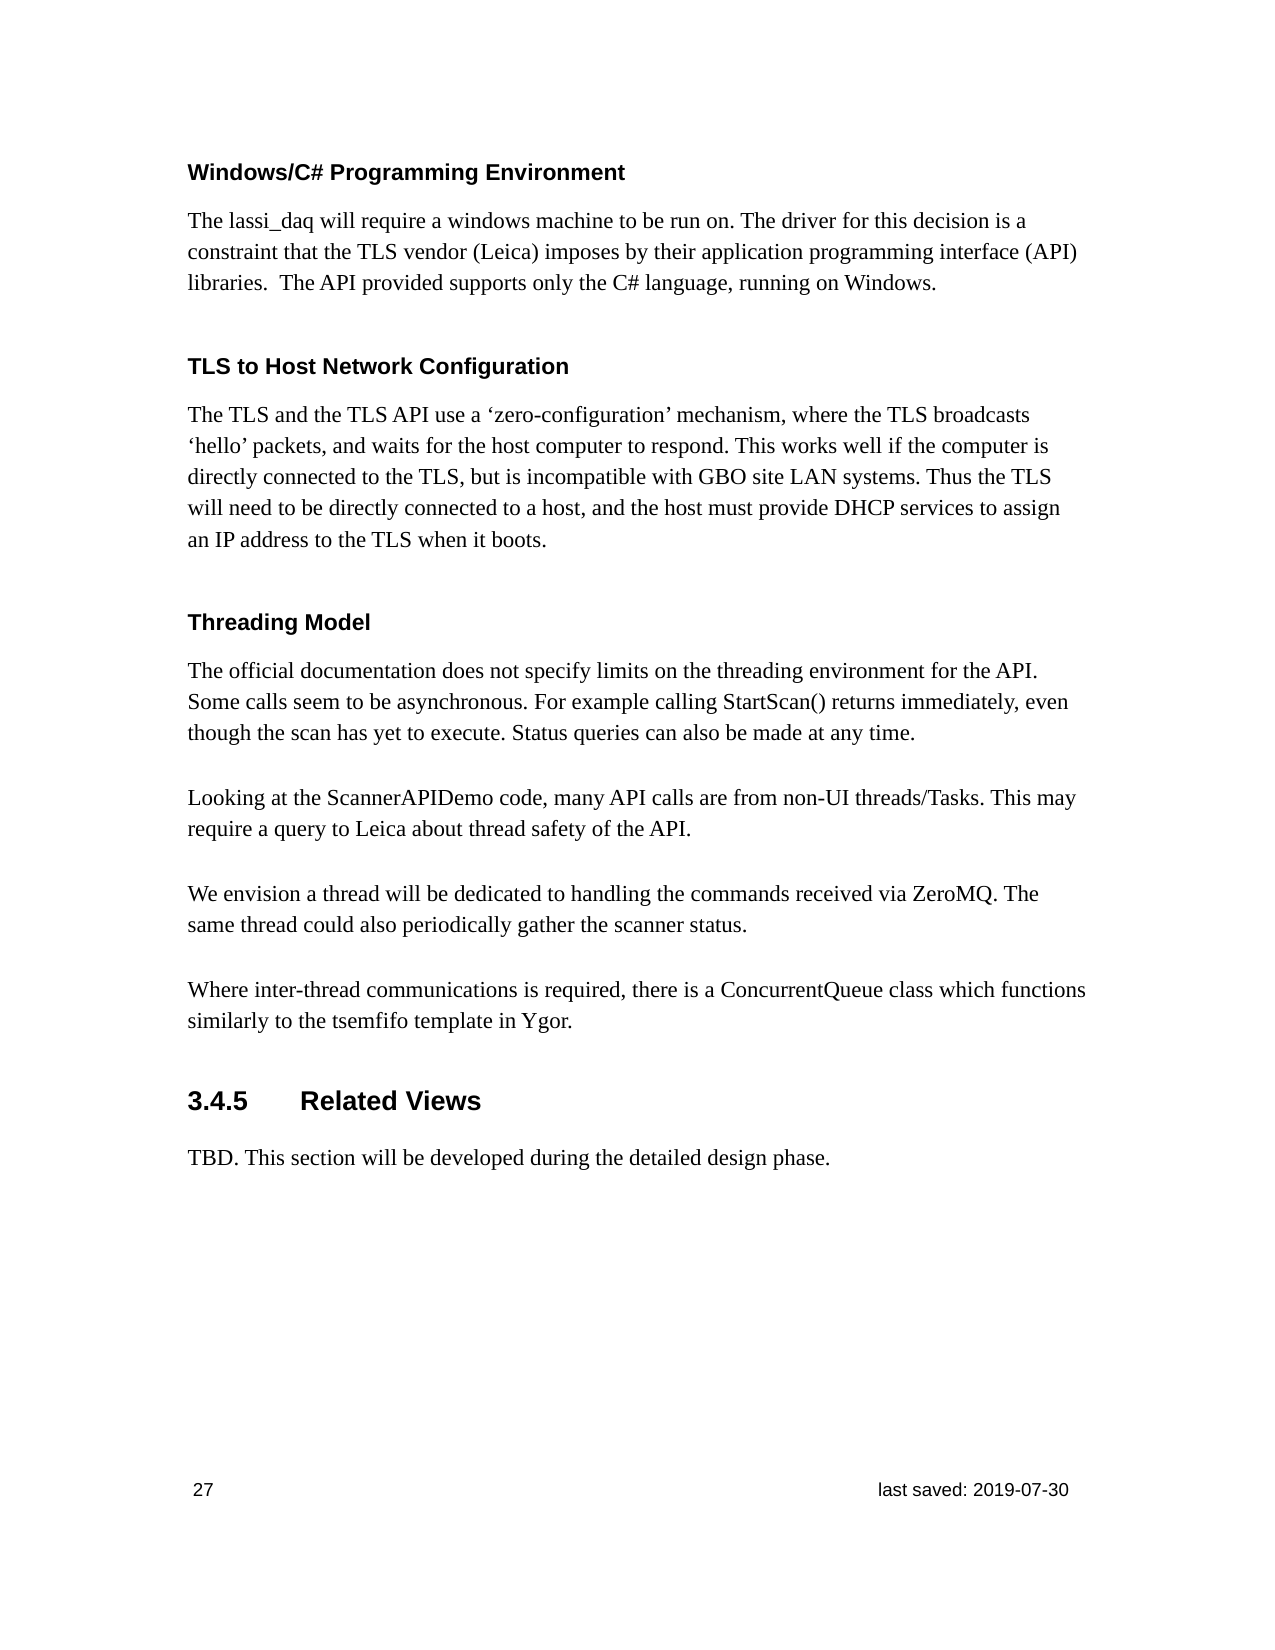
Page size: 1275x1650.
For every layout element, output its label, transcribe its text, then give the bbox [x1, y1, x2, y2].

text The lassi_daq will require a windows machine to be run on. The driver for this decision is a constraint that the TLS vendor (Leica) imposes by their application programming interface (API) libraries. The API provided supports only the C# language, running on Windows. [187, 202, 1087, 296]
text We envision a thread will be dedicated to handling the commands received via ZeroMQ. The same thread could also periodically gather the scanner status. [187, 875, 1087, 937]
text Threading Model [187, 600, 1087, 635]
subtitle Related Views [187, 1081, 1087, 1117]
text Where inter-thread communications is required, there is a ConcurrentQueue class which functions similarly to the tsemfifo template in Ygor. [187, 971, 1087, 1033]
text The TLS and the TLS API use a ‘zero-configuration’ mechanism, where the TLS broadcasts ‘hello’ packets, and waits for the host computer to respond. This works well if the computer is directly connected to the TLS, but is incompatible with GBO site LAN systems. Thus the TLS will need to be directly connected to a host, and the host must provide DHCP services to assign an IP address to the TLS when it boots. [187, 396, 1087, 552]
text The official documentation does not specify limits on the threading environment for the API. Some calls seem to be asynchronous. For example calling StartScan() returns immediately, even though the scan has yet to execute. Status queries can also be made at any time. [187, 652, 1087, 746]
text TBD. This section will be developed during the detailed design phase. [187, 1139, 1087, 1171]
text Looking at the ScannerAPIDemo code, many API calls are from non-UI threads/Tasks. This may require a query to Leica about thread safety of the API. [187, 779, 1087, 842]
text TLS to Host Network Configuration [187, 344, 1087, 379]
text Windows/C# Programming Environment [187, 150, 1087, 185]
